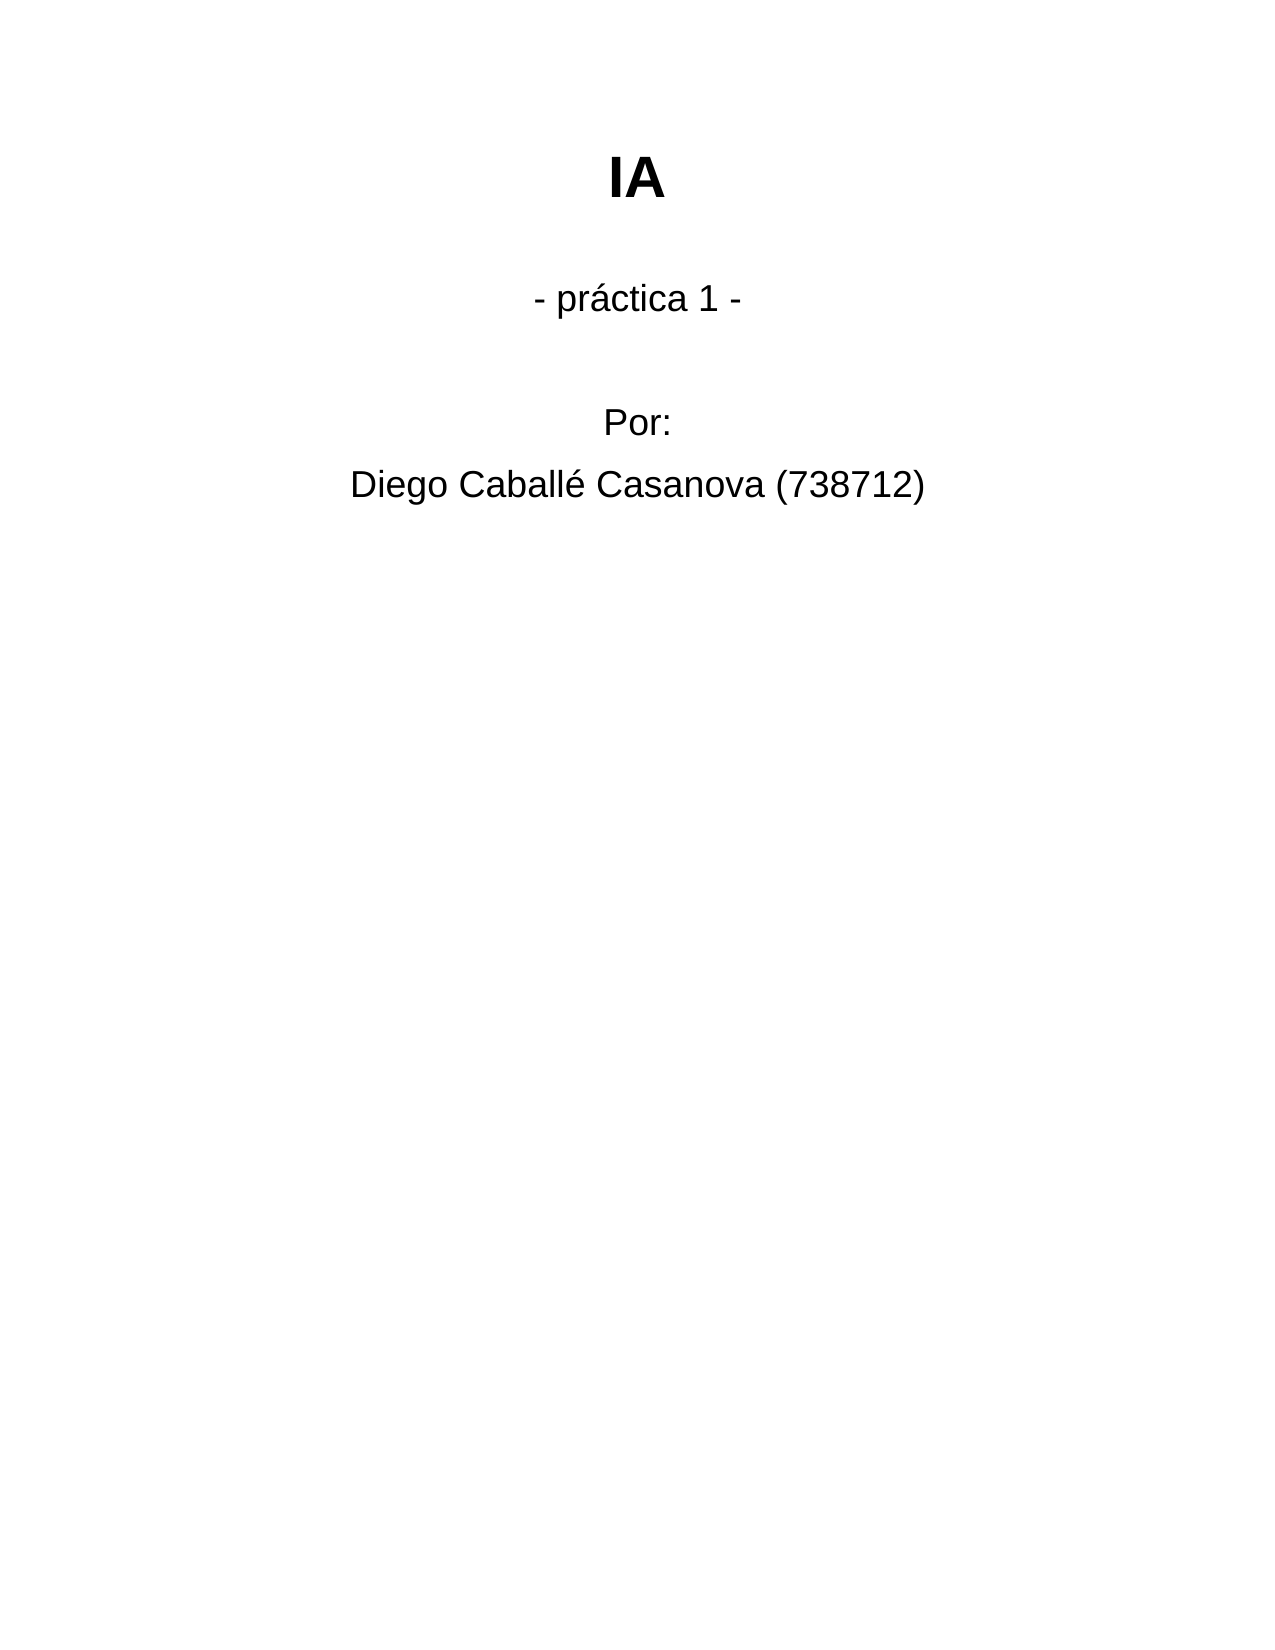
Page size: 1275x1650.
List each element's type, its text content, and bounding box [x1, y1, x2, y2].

subtitle - práctica 1 - [118, 277, 1157, 320]
subtitle Diego Caballé Casanova (738712) [118, 462, 1157, 505]
subtitle Por: [118, 400, 1157, 443]
title IA [118, 143, 1157, 210]
